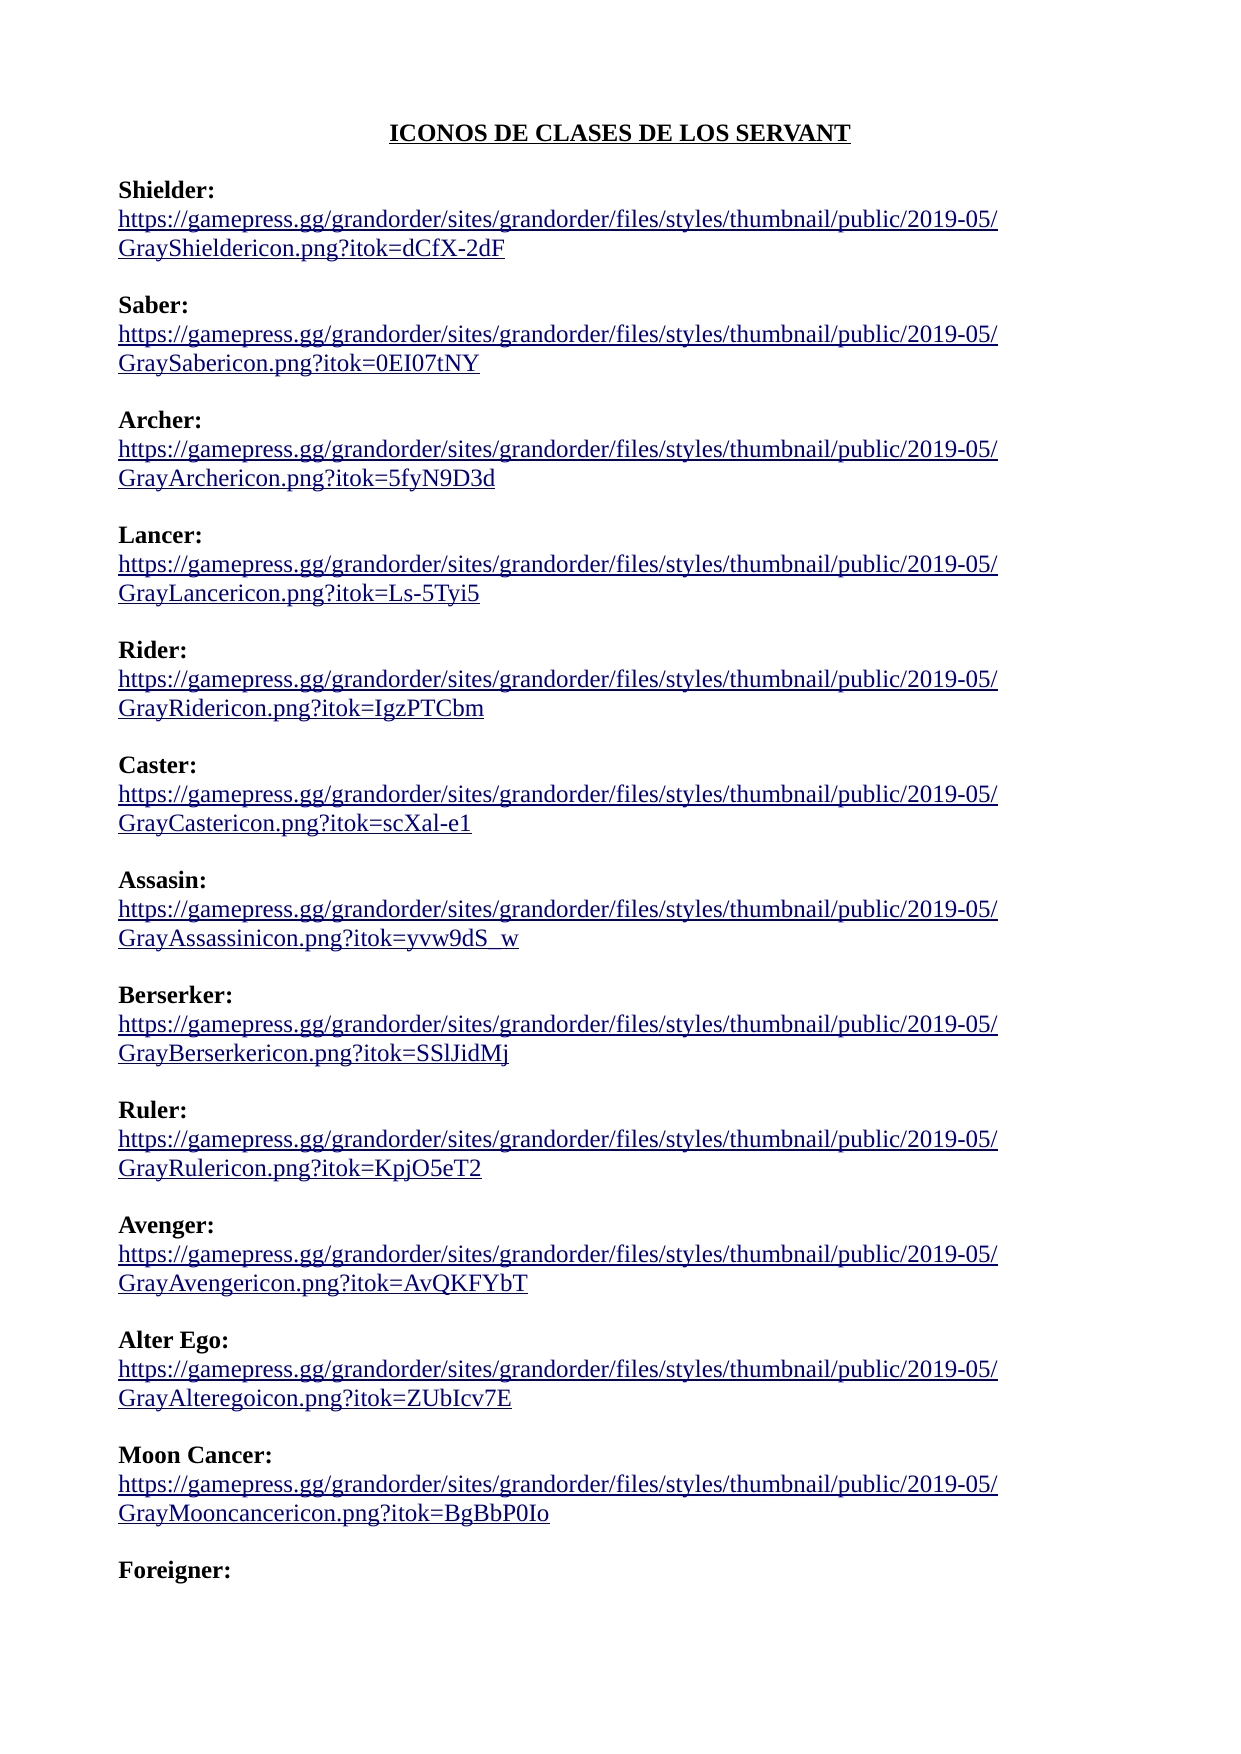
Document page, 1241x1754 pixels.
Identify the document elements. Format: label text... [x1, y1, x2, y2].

text https://gamepress.gg/grandorder/sites/grandorder/files/styles/thumbnail/public/2019-05/GrayAssassinicon.png?itok=yvw9dS_w [118, 894, 1122, 952]
text https://gamepress.gg/grandorder/sites/grandorder/files/styles/thumbnail/public/2019-05/GrayBerserkericon.png?itok=SSlJidMj [118, 1009, 1122, 1067]
text https://gamepress.gg/grandorder/sites/grandorder/files/styles/thumbnail/public/2019-05/GrayRulericon.png?itok=KpjO5eT2 [118, 1124, 1122, 1182]
text Avenger: [118, 1211, 1122, 1239]
text https://gamepress.gg/grandorder/sites/grandorder/files/styles/thumbnail/public/2019-05/GrayRidericon.png?itok=IgzPTCbm [118, 664, 1122, 722]
text Ruler: [118, 1096, 1122, 1124]
text Berserker: [118, 981, 1122, 1009]
text Shielder: [118, 176, 1122, 204]
text https://gamepress.gg/grandorder/sites/grandorder/files/styles/thumbnail/public/2019-05/GraySabericon.png?itok=0EI07tNY [118, 319, 1122, 377]
text Caster: [118, 751, 1122, 779]
text Alter Ego: [118, 1326, 1122, 1354]
text https://gamepress.gg/grandorder/sites/grandorder/files/styles/thumbnail/public/2019-05/GrayArchericon.png?itok=5fyN9D3d [118, 434, 1122, 492]
text ICONOS DE CLASES DE LOS SERVANT [118, 118, 1122, 147]
text Assasin: [118, 866, 1122, 894]
text https://gamepress.gg/grandorder/sites/grandorder/files/styles/thumbnail/public/2019-05/GrayCastericon.png?itok=scXal-e1 [118, 779, 1122, 837]
text Archer: [118, 406, 1122, 434]
text https://gamepress.gg/grandorder/sites/grandorder/files/styles/thumbnail/public/2019-05/GrayLancericon.png?itok=Ls-5Tyi5 [118, 549, 1122, 607]
text https://gamepress.gg/grandorder/sites/grandorder/files/styles/thumbnail/public/2019-05/GrayAvengericon.png?itok=AvQKFYbT [118, 1239, 1122, 1297]
text Moon Cancer: [118, 1441, 1122, 1469]
text Saber: [118, 291, 1122, 319]
text https://gamepress.gg/grandorder/sites/grandorder/files/styles/thumbnail/public/2019-05/GrayShieldericon.png?itok=dCfX-2dF [118, 204, 1122, 262]
text https://gamepress.gg/grandorder/sites/grandorder/files/styles/thumbnail/public/2019-05/GrayAlteregoicon.png?itok=ZUbIcv7E [118, 1354, 1122, 1412]
text https://gamepress.gg/grandorder/sites/grandorder/files/styles/thumbnail/public/2019-05/GrayMooncancericon.png?itok=BgBbP0Io [118, 1469, 1122, 1527]
text Foreigner: [118, 1556, 1122, 1584]
text Rider: [118, 636, 1122, 664]
text Lancer: [118, 521, 1122, 549]
